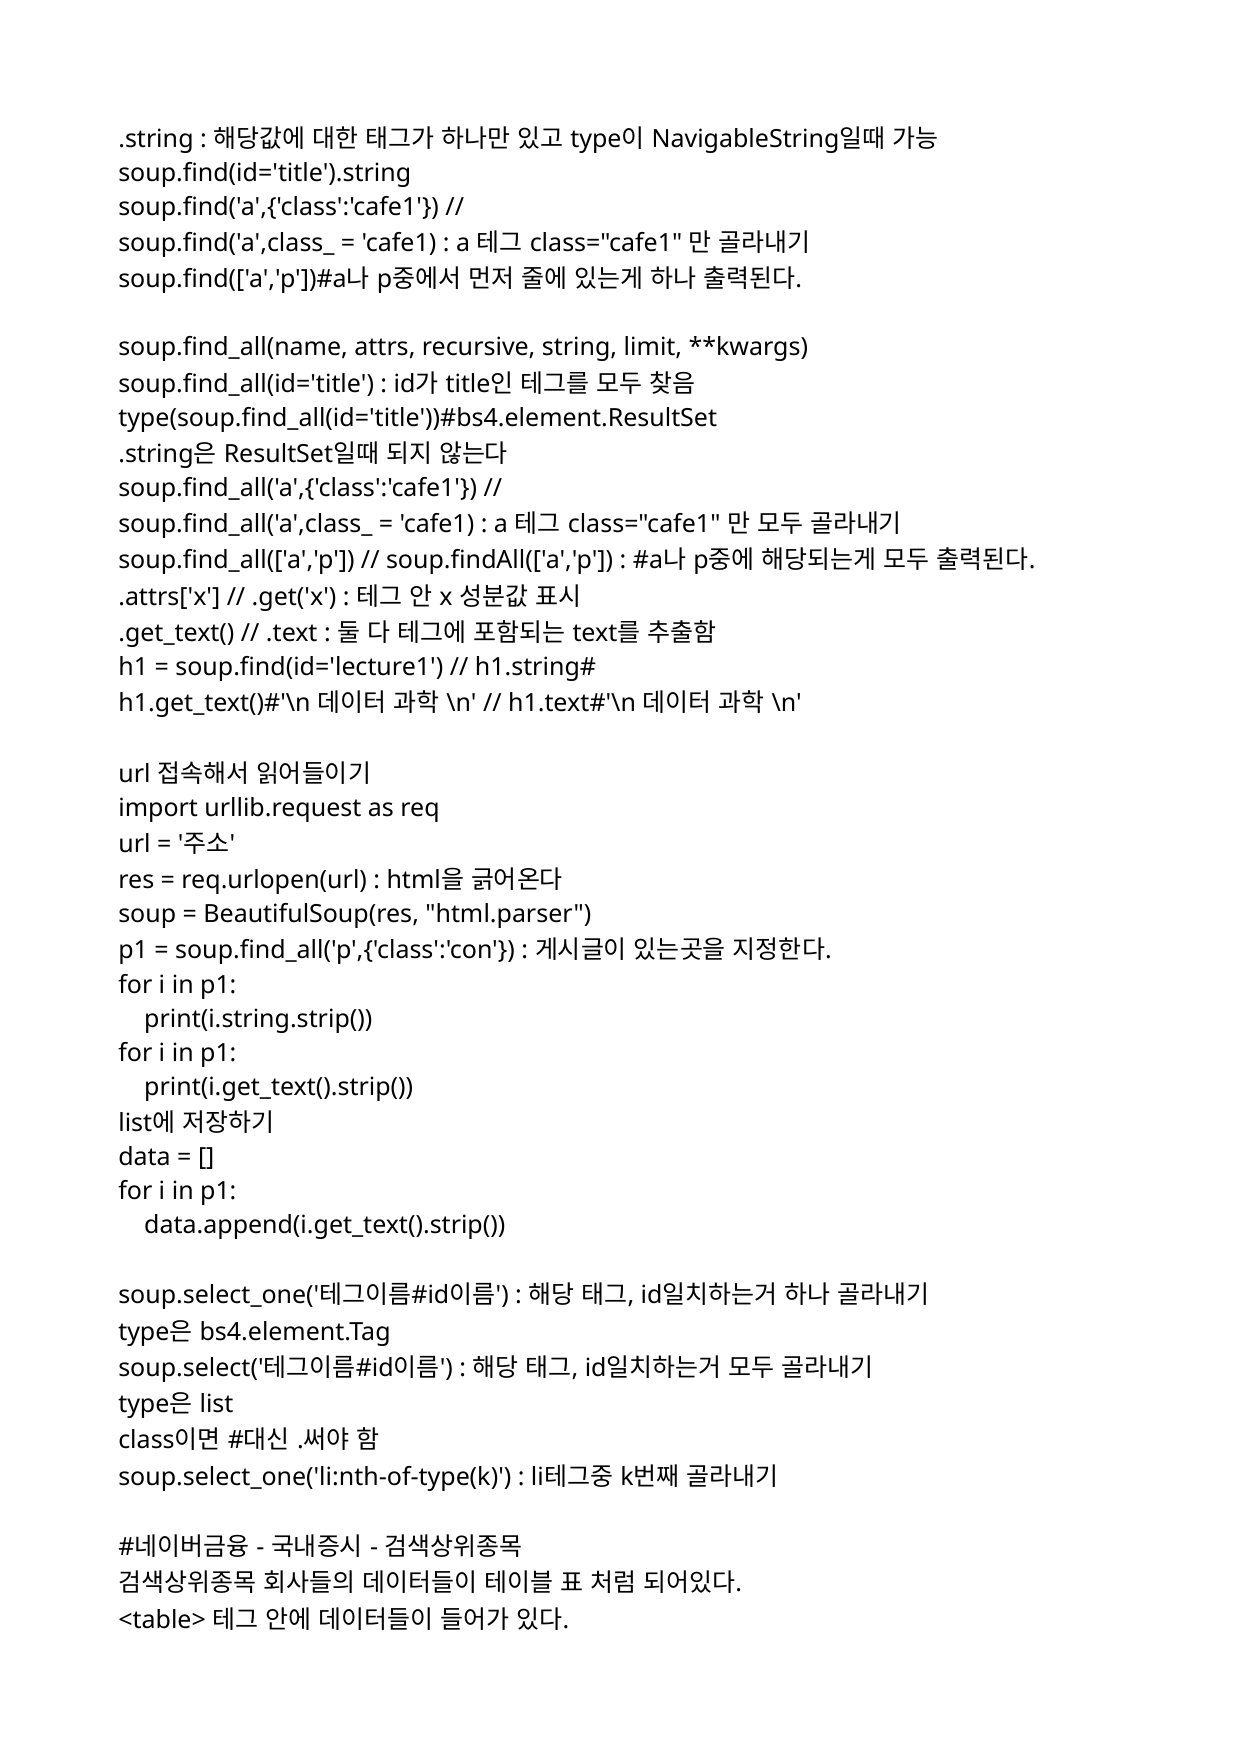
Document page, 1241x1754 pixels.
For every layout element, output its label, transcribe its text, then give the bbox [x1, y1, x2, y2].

text soup.find('a',class_ = 'cafe1) : a 테그 class="cafe1" 만 골라내기 [118, 222, 1122, 259]
text soup.find('a',{'class':'cafe1'}) // [118, 188, 1122, 222]
text res = req.urlopen(url) : html을 긁어온다 [118, 860, 1122, 896]
text .string : 해당값에 대한 태그가 하나만 있고 type이 NavigableString일때 가능 [118, 118, 1122, 154]
text p1 = soup.find_all('p',{'class':'con'}) : 게시글이 있는곳을 지정한다. [118, 930, 1122, 966]
text for i in p1: [118, 966, 1122, 1000]
text for i in p1: [118, 1034, 1122, 1068]
text soup.find_all('a',class_ = 'cafe1) : a 테그 class="cafe1" 만 모두 골라내기 [118, 504, 1122, 540]
text .string은 ResultSet일때 되지 않는다 [118, 433, 1122, 470]
text h1.get_text()#'\n 데이터 과학 \n' // h1.text#'\n 데이터 과학 \n' [118, 683, 1122, 719]
text soup.find_all(name, attrs, recursive, string, limit, **kwargs) [118, 329, 1122, 363]
text soup.find_all('a',{'class':'cafe1'}) // [118, 470, 1122, 504]
text url 접속해서 읽어들이기 [118, 753, 1122, 789]
text class이면 #대신 .써야 함 [118, 1420, 1122, 1456]
text list에 저장하기 [118, 1102, 1122, 1139]
text data = [] [118, 1139, 1122, 1173]
text soup.select('테그이름#id이름') : 해당 태그, id일치하는거 모두 골라내기 [118, 1347, 1122, 1384]
text <table> 테그 안에 데이터들이 들어가 있다. [118, 1599, 1122, 1635]
text .attrs['x'] // .get('x') : 테그 안 x 성분값 표시 [118, 576, 1122, 612]
text soup.find(['a','p'])#a나 p중에서 먼저 줄에 있는게 하나 출력된다. [118, 259, 1122, 295]
text url = '주소' [118, 823, 1122, 860]
text print(i.get_text().strip()) [118, 1068, 1122, 1102]
text print(i.string.strip()) [118, 1000, 1122, 1034]
text soup = BeautifulSoup(res, "html.parser") [118, 896, 1122, 930]
text h1 = soup.find(id='lecture1') // h1.string# [118, 649, 1122, 683]
text soup.find(id='title').string [118, 154, 1122, 188]
text soup.find_all(['a','p']) // soup.findAll(['a','p']) : #a나 p중에 해당되는게 모두 출력된다. [118, 540, 1122, 576]
text type은 bs4.element.Tag [118, 1311, 1122, 1347]
text for i in p1: [118, 1173, 1122, 1207]
text #네이버금융 - 국내증시 - 검색상위종목 [118, 1527, 1122, 1563]
text type(soup.find_all(id='title'))#bs4.element.ResultSet [118, 399, 1122, 433]
text 검색상위종목 회사들의 데이터들이 테이블 표 처럼 되어있다. [118, 1563, 1122, 1599]
text soup.select_one('li:nth-of-type(k)') : li테그중 k번째 골라내기 [118, 1456, 1122, 1492]
text import urllib.request as req [118, 789, 1122, 823]
text soup.select_one('테그이름#id이름') : 해당 태그, id일치하는거 하나 골라내기 [118, 1275, 1122, 1311]
text type은 list [118, 1384, 1122, 1420]
text data.append(i.get_text().strip()) [118, 1207, 1122, 1241]
text .get_text() // .text : 둘 다 테그에 포함되는 text를 추출함 [118, 612, 1122, 649]
text soup.find_all(id='title') : id가 title인 테그를 모두 찾음 [118, 363, 1122, 399]
